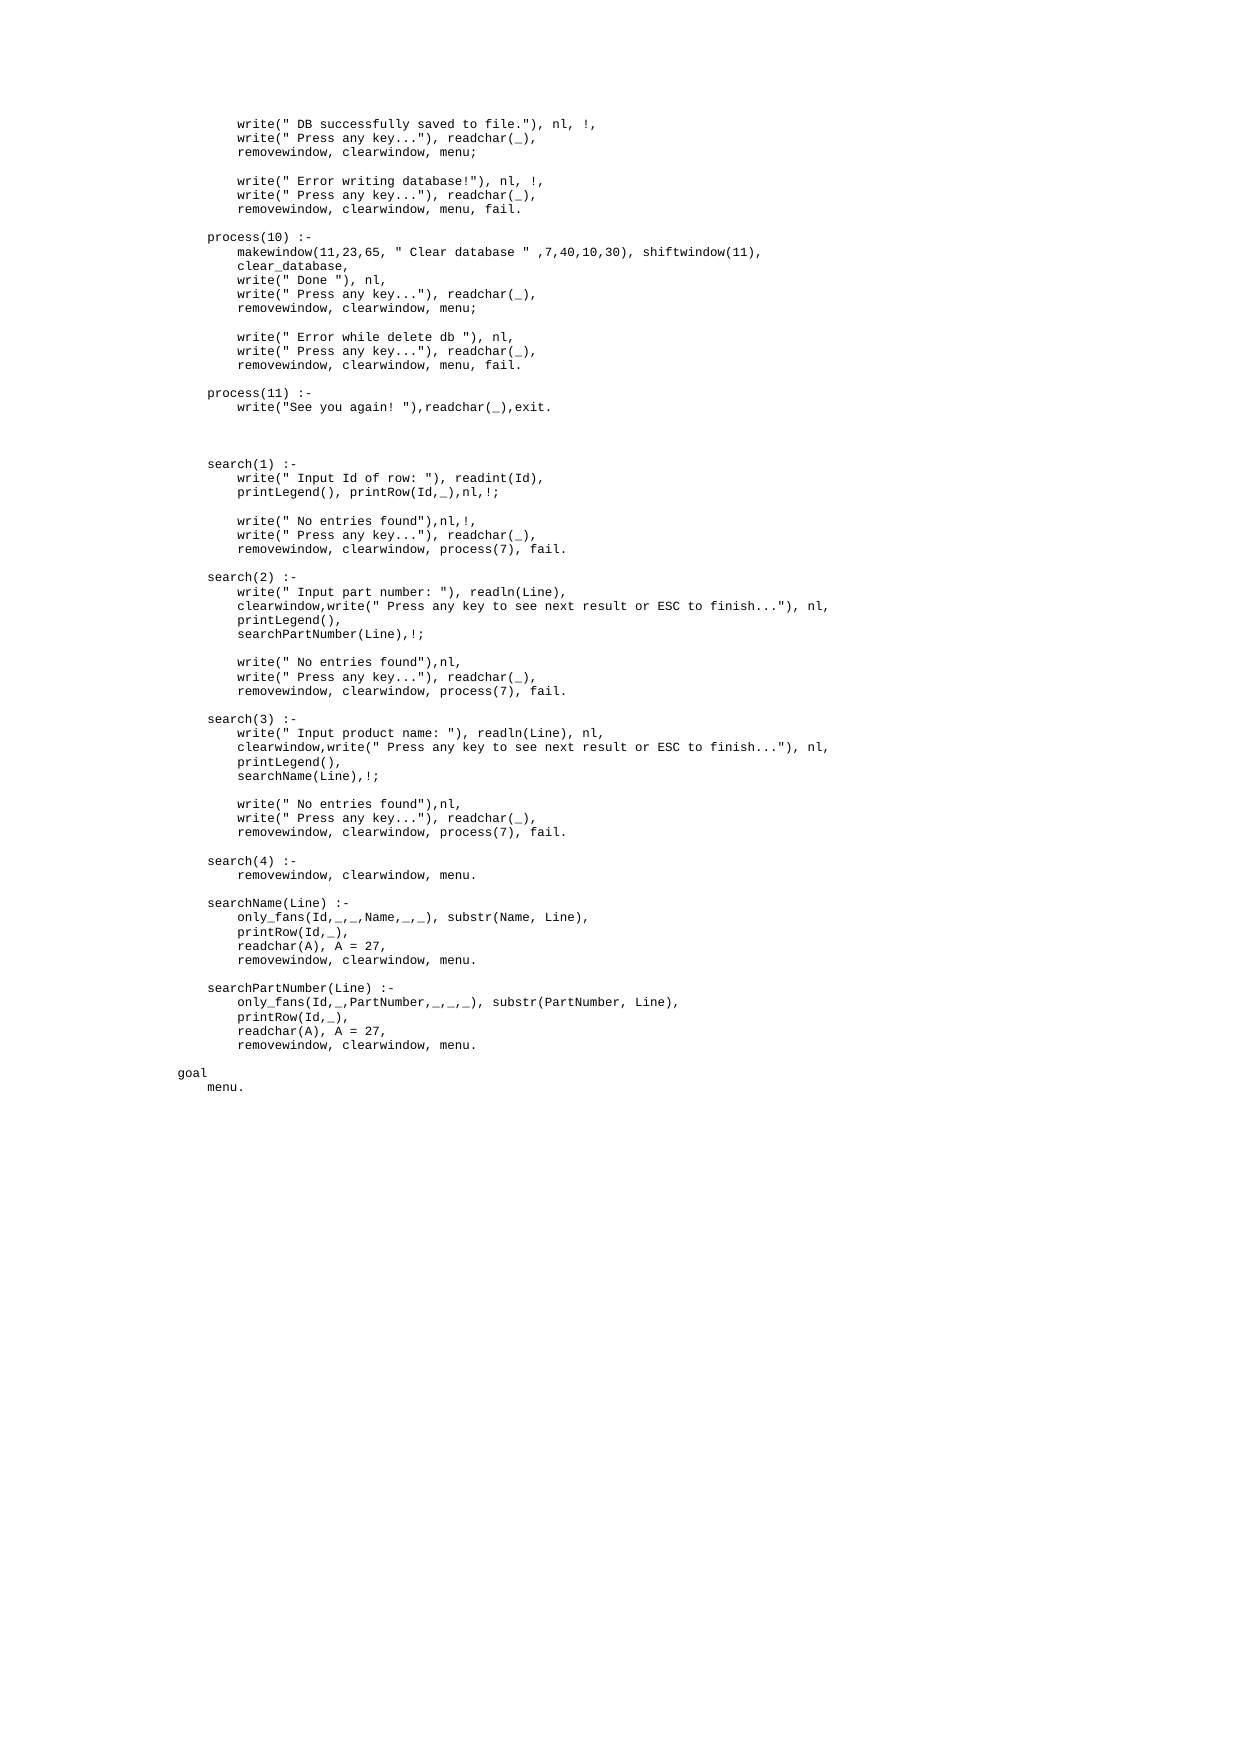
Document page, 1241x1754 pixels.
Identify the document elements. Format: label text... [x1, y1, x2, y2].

text clearwindow,write(" Press any key to see next result or ESC to finish..."), nl, [177, 741, 1152, 756]
text process(11) :- [177, 387, 1152, 401]
text removewindow, clearwindow, menu. [177, 869, 1152, 883]
text write("See you again! "),readchar(_),exit. [177, 401, 1152, 416]
text search(1) :- [177, 458, 1152, 472]
text write(" Input Id of row: "), readint(Id), [177, 472, 1152, 486]
text write(" Input product name: "), readln(Line), nl, [177, 727, 1152, 741]
text makewindow(11,23,65, " Clear database " ,7,40,10,30), shiftwindow(11), [177, 246, 1152, 260]
text searchPartNumber(Line) :- [177, 982, 1152, 996]
text removewindow, clearwindow, menu. [177, 1039, 1152, 1053]
text write(" Press any key..."), readchar(_), [177, 812, 1152, 826]
text goal [177, 1067, 1152, 1081]
text write(" Press any key..."), readchar(_), [177, 288, 1152, 302]
text write(" Error writing database!"), nl, !, [177, 175, 1152, 189]
text write(" Press any key..."), readchar(_), [177, 529, 1152, 543]
text search(3) :- [177, 713, 1152, 727]
text searchName(Line) :- [177, 897, 1152, 911]
text removewindow, clearwindow, menu, fail. [177, 359, 1152, 373]
text printRow(Id,_), [177, 926, 1152, 940]
text write(" No entries found"),nl, [177, 798, 1152, 812]
text searchPartNumber(Line),!; [177, 628, 1152, 642]
text write(" DB successfully saved to file."), nl, !, [177, 118, 1152, 132]
text search(2) :- [177, 571, 1152, 586]
text write(" Press any key..."), readchar(_), [177, 671, 1152, 685]
text only_fans(Id,_,PartNumber,_,_,_), substr(PartNumber, Line), [177, 996, 1152, 1011]
text removewindow, clearwindow, menu; [177, 146, 1152, 161]
text write(" Error while delete db "), nl, [177, 331, 1152, 345]
text menu. [177, 1081, 1152, 1096]
text write(" Press any key..."), readchar(_), [177, 132, 1152, 146]
text removewindow, clearwindow, menu, fail. [177, 203, 1152, 217]
text readchar(A), A = 27, [177, 1025, 1152, 1039]
text removewindow, clearwindow, menu; [177, 302, 1152, 316]
text write(" Done "), nl, [177, 274, 1152, 288]
text write(" Input part number: "), readln(Line), [177, 586, 1152, 600]
text removewindow, clearwindow, process(7), fail. [177, 685, 1152, 699]
text write(" No entries found"),nl, [177, 656, 1152, 671]
text only_fans(Id,_,_,Name,_,_), substr(Name, Line), [177, 911, 1152, 926]
text removewindow, clearwindow, process(7), fail. [177, 543, 1152, 557]
text printLegend(), [177, 614, 1152, 628]
text search(4) :- [177, 855, 1152, 869]
text readchar(A), A = 27, [177, 940, 1152, 954]
text removewindow, clearwindow, process(7), fail. [177, 826, 1152, 841]
text process(10) :- [177, 231, 1152, 246]
text write(" No entries found"),nl,!, [177, 515, 1152, 529]
text write(" Press any key..."), readchar(_), [177, 189, 1152, 203]
text printLegend(), printRow(Id,_),nl,!; [177, 486, 1152, 501]
text printRow(Id,_), [177, 1011, 1152, 1025]
text searchName(Line),!; [177, 770, 1152, 784]
text removewindow, clearwindow, menu. [177, 954, 1152, 968]
text printLegend(), [177, 756, 1152, 770]
text clearwindow,write(" Press any key to see next result or ESC to finish..."), nl, [177, 600, 1152, 614]
text write(" Press any key..."), readchar(_), [177, 345, 1152, 359]
text clear_database, [177, 260, 1152, 274]
